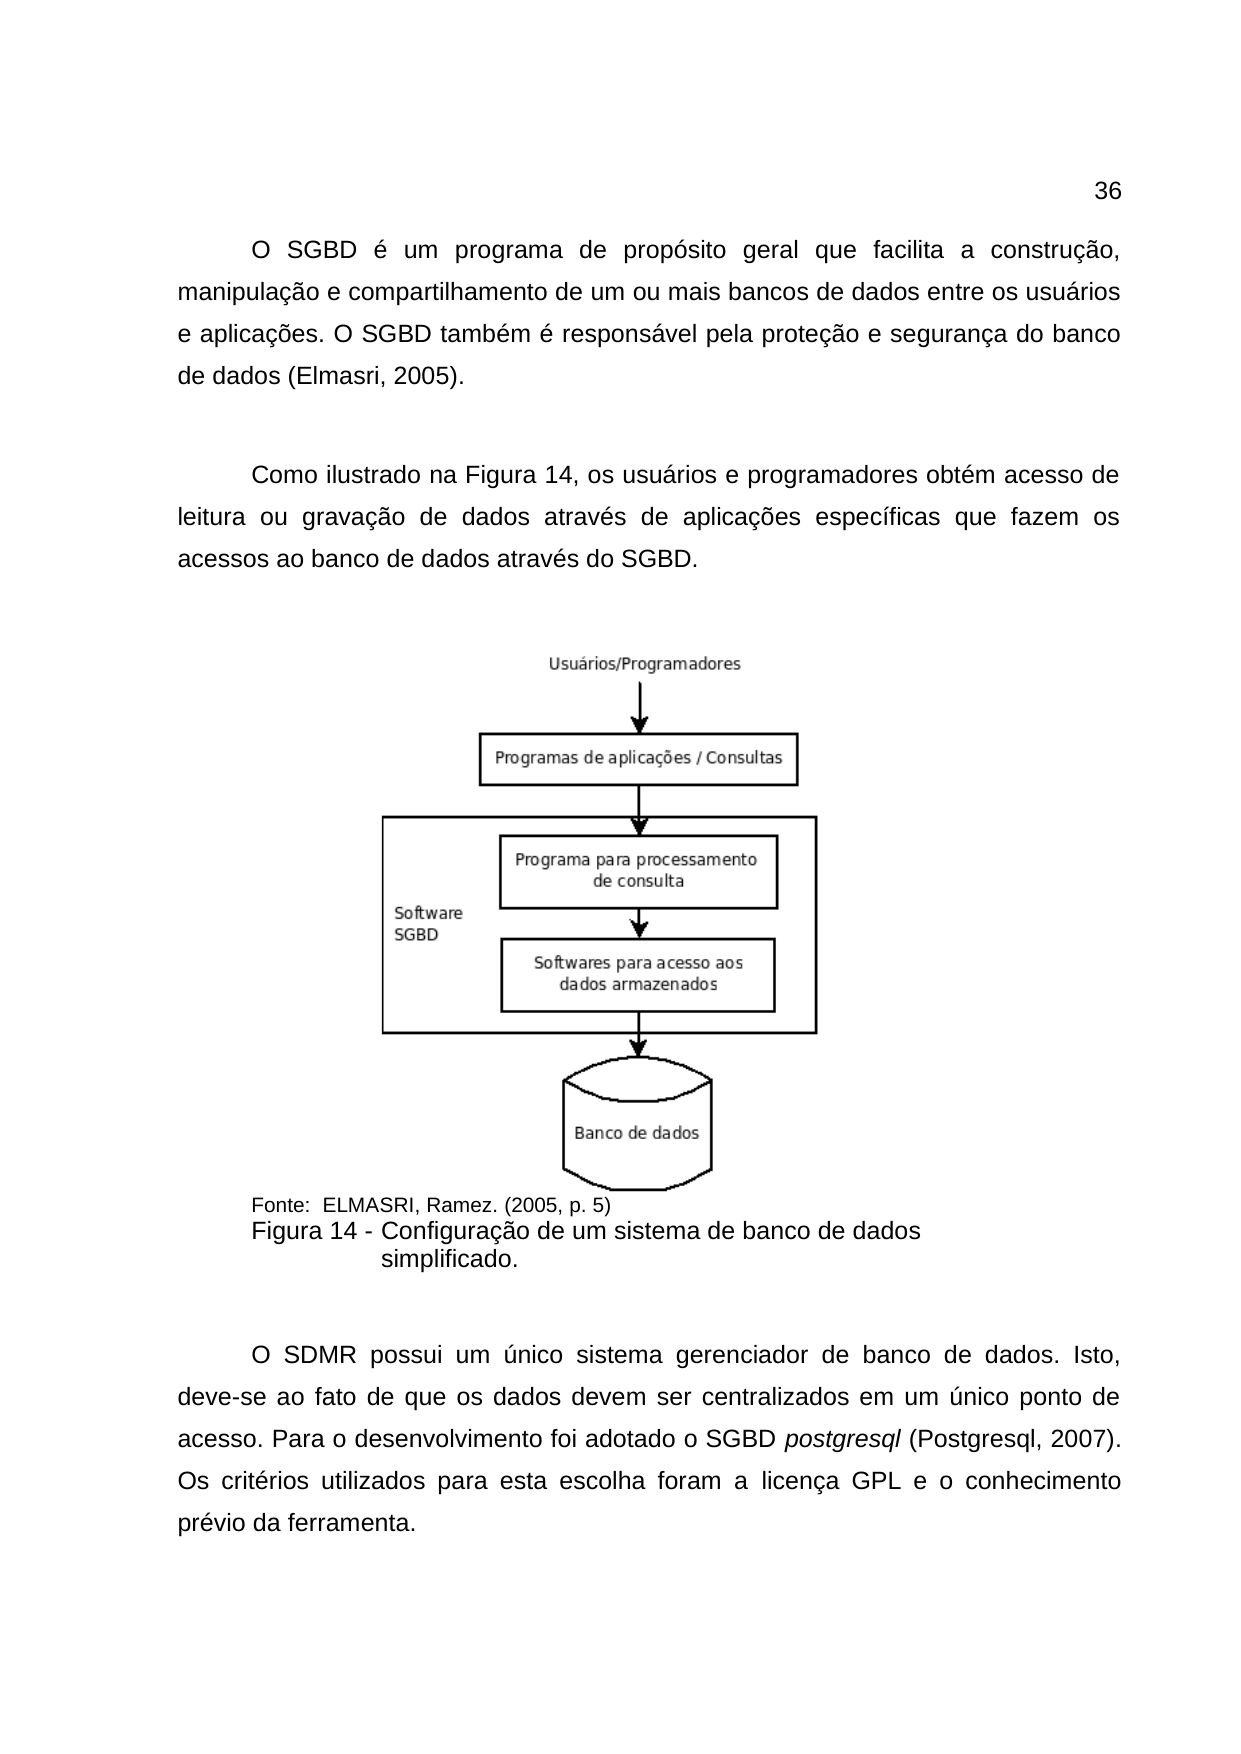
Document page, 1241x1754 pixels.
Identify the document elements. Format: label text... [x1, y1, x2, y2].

list Configuração de um sistema de banco de dados simplificado. [251, 1217, 1048, 1273]
picture [381, 655, 819, 1194]
text O SGBD é um programa de propósito geral que facilita a construção, manipulação e compartilhamento de um ou mais bancos de dados entre os usuários e aplicações. O SGBD também é responsável pela proteção e segurança do banco de dados (Elmasri, 2005). [177, 236, 1122, 390]
text Como ilustrado na Figura 14, os usuários e programadores obtém acesso de leitura ou gravação de dados através de aplicações específicas que fazem os acessos ao banco de dados através do SGBD. [177, 461, 1122, 573]
text O SDMR possui um único sistema gerenciador de banco de dados. Isto, deve-se ao fato de que os dados devem ser centralizados em um único ponto de acesso. Para o desenvolvimento foi adotado o SGBD postgresql (Postgresql, 2007). Os critérios utilizados para esta escolha foram a licença GPL e o conhecimento prévio da ferramenta. [177, 644, 1122, 1537]
text Fonte: ELMASRI, Ramez. (2005, p. 5) [251, 656, 1048, 1217]
